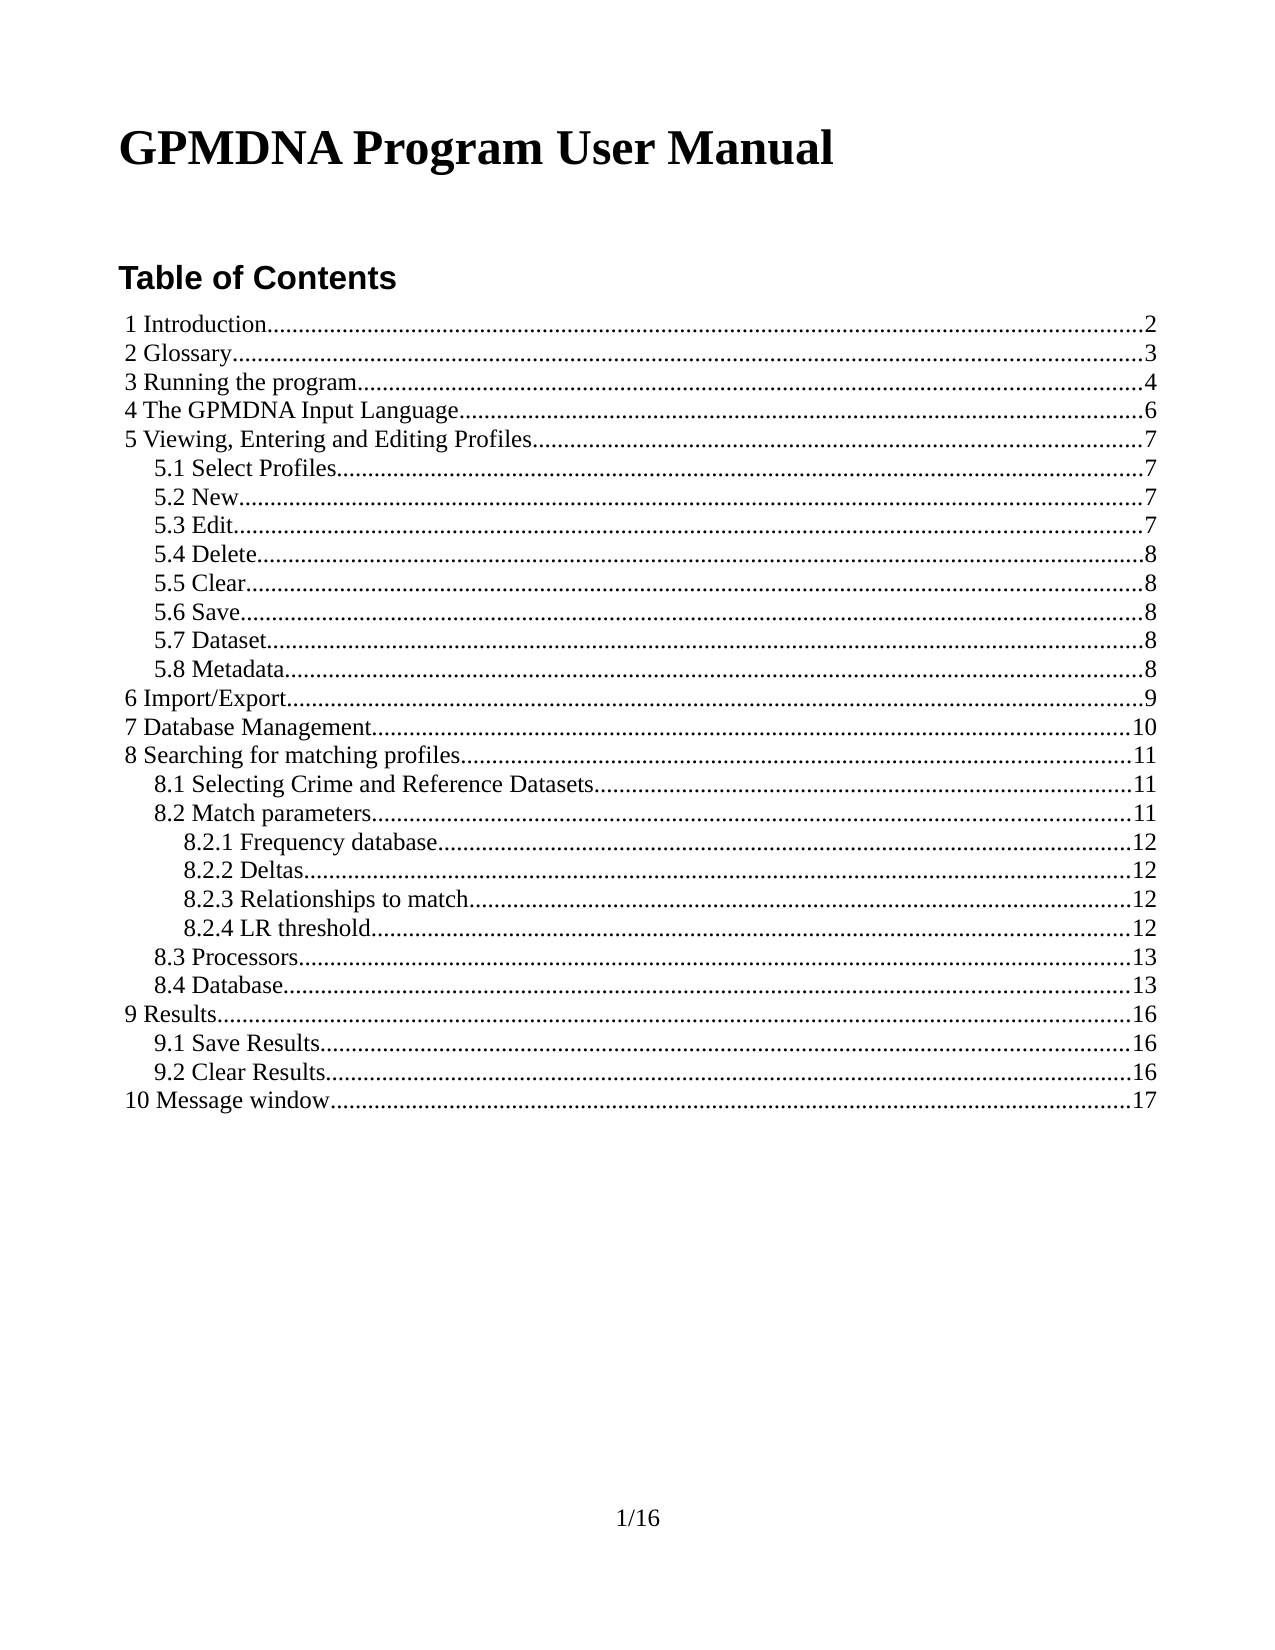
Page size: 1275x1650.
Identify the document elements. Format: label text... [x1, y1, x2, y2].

text 4 The GPMDNA Input Language 6 [118, 395, 1157, 424]
text 1 Introduction 2 [118, 309, 1157, 338]
text 5.3 Edit 7 [148, 510, 1157, 539]
text 5.7 Dataset 8 [148, 625, 1157, 654]
text 5.1 Select Profiles 7 [148, 453, 1157, 482]
text 10 Message window 17 [118, 1085, 1157, 1114]
text 5.6 Save 8 [148, 597, 1157, 625]
text 8.1 Selecting Crime and Reference Datasets 11 [148, 769, 1157, 798]
text 5.4 Delete 8 [148, 539, 1157, 568]
text 8.4 Database 13 [148, 970, 1157, 999]
text 9 Results 16 [118, 999, 1157, 1028]
text 9.1 Save Results 16 [148, 1028, 1157, 1057]
text 8.2 Match parameters 11 [148, 798, 1157, 827]
text 5 Viewing, Entering and Editing Profiles 7 [118, 424, 1157, 453]
text 9.2 Clear Results 16 [148, 1057, 1157, 1085]
text 2 Glossary 3 [118, 338, 1157, 367]
text 8.2.1 Frequency database 12 [177, 827, 1157, 855]
text 5.8 Metadata 8 [148, 654, 1157, 683]
text 7 Database Management 10 [118, 712, 1157, 740]
text 6 Import/Export 9 [118, 683, 1157, 712]
text 8.2.2 Deltas 12 [177, 855, 1157, 884]
text 8.2.3 Relationships to match 12 [177, 884, 1157, 913]
text 8 Searching for matching profiles 11 [118, 740, 1157, 769]
subtitle Table of Contents [118, 258, 1157, 297]
text 8.2.4 LR threshold 12 [177, 913, 1157, 942]
text 5.2 New 7 [148, 482, 1157, 510]
text 5.5 Clear 8 [148, 568, 1157, 597]
text GPMDNA Program User Manual [118, 118, 1157, 176]
text 8.3 Processors 13 [148, 942, 1157, 970]
text 3 Running the program 4 [118, 367, 1157, 395]
